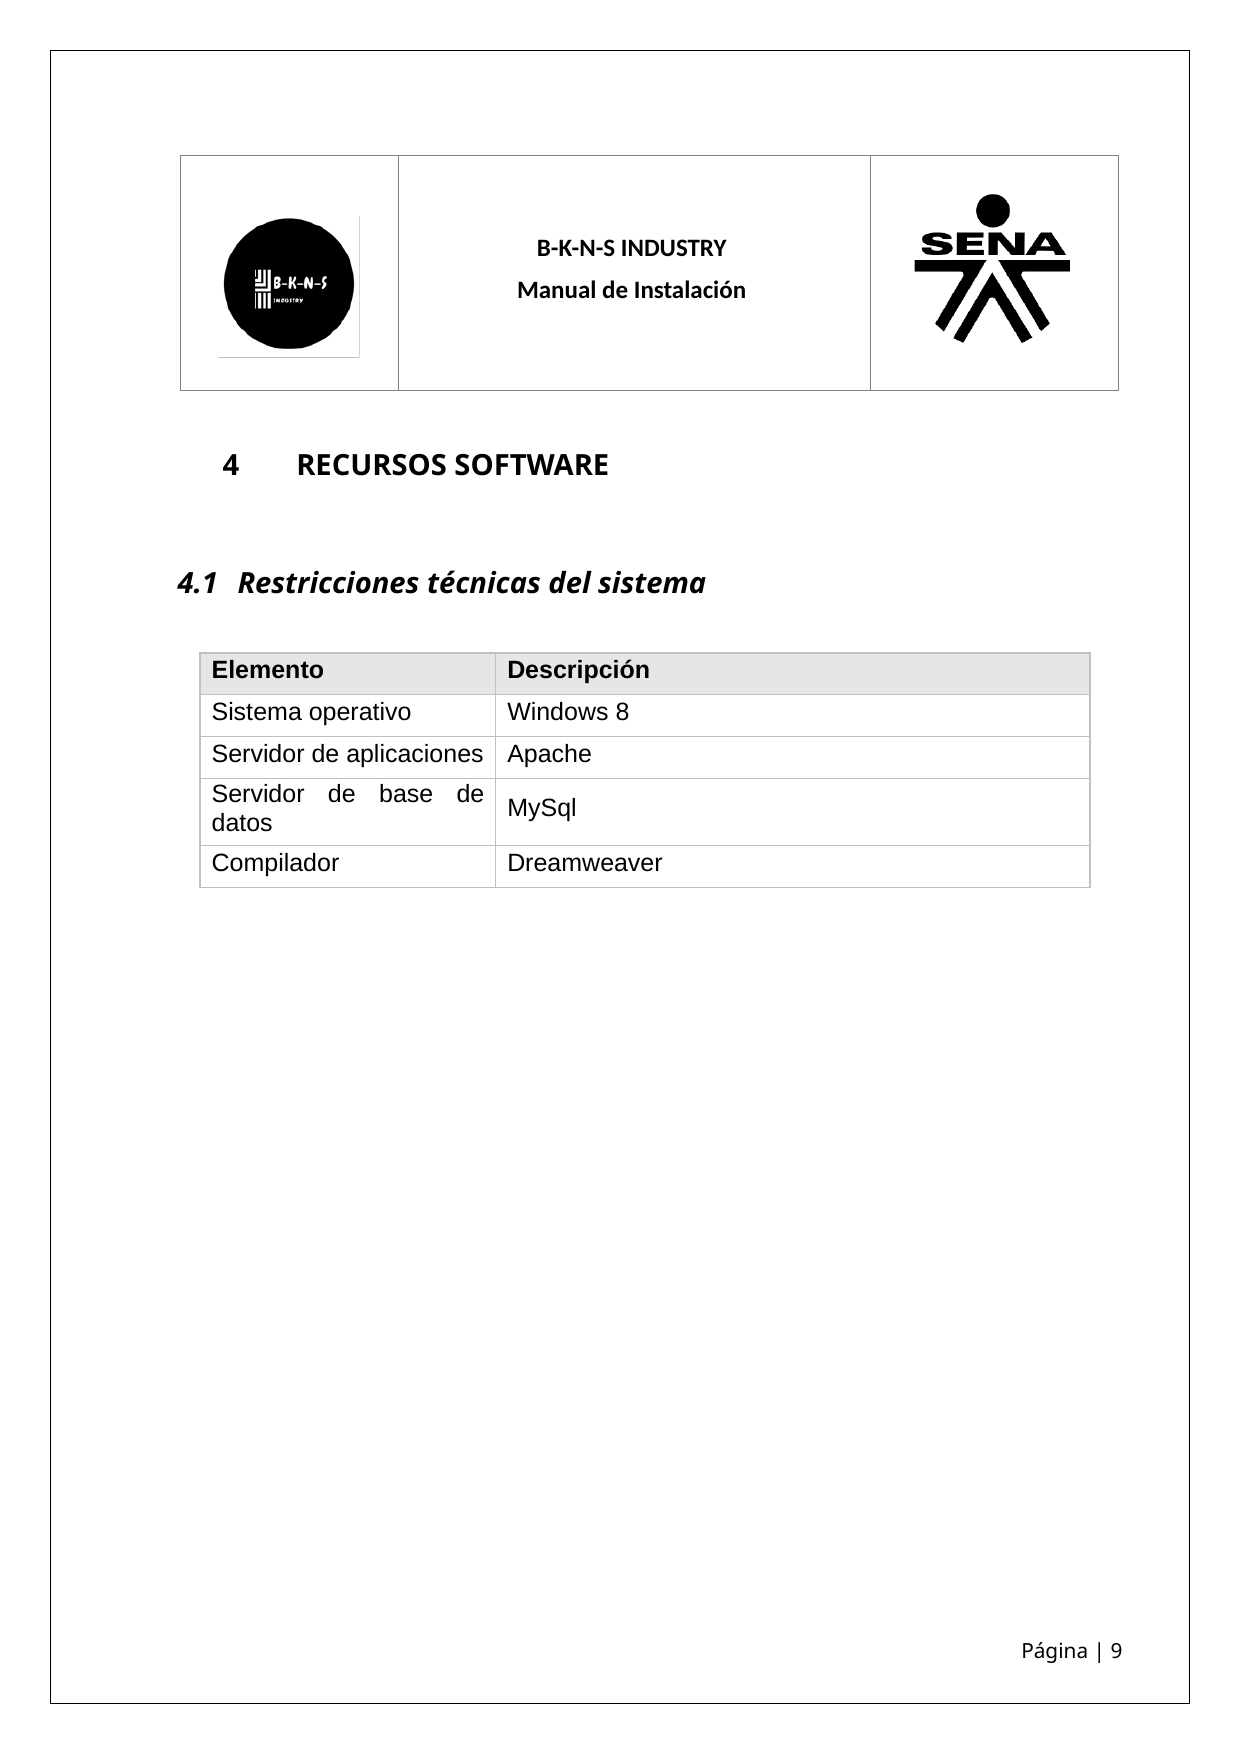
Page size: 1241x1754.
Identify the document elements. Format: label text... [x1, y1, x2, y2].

table_cell Sistema operativo [201, 695, 495, 736]
table_cell Apache [496, 737, 1089, 778]
table_cell Servidor de aplicaciones [201, 737, 495, 778]
table_header Elemento [201, 654, 495, 694]
table_cell Servidor de base de datos [201, 779, 495, 845]
table_cell MySql [496, 779, 1089, 845]
table_cell Windows 8 [496, 695, 1089, 736]
subtitle RECURSOS SOFTWARE [222, 444, 1122, 484]
table_cell Dreamweaver [496, 846, 1089, 887]
table_header Descripción [496, 654, 1089, 694]
subtitle Restricciones técnicas del sistema [177, 563, 1122, 602]
table_cell Compilador [201, 846, 495, 887]
